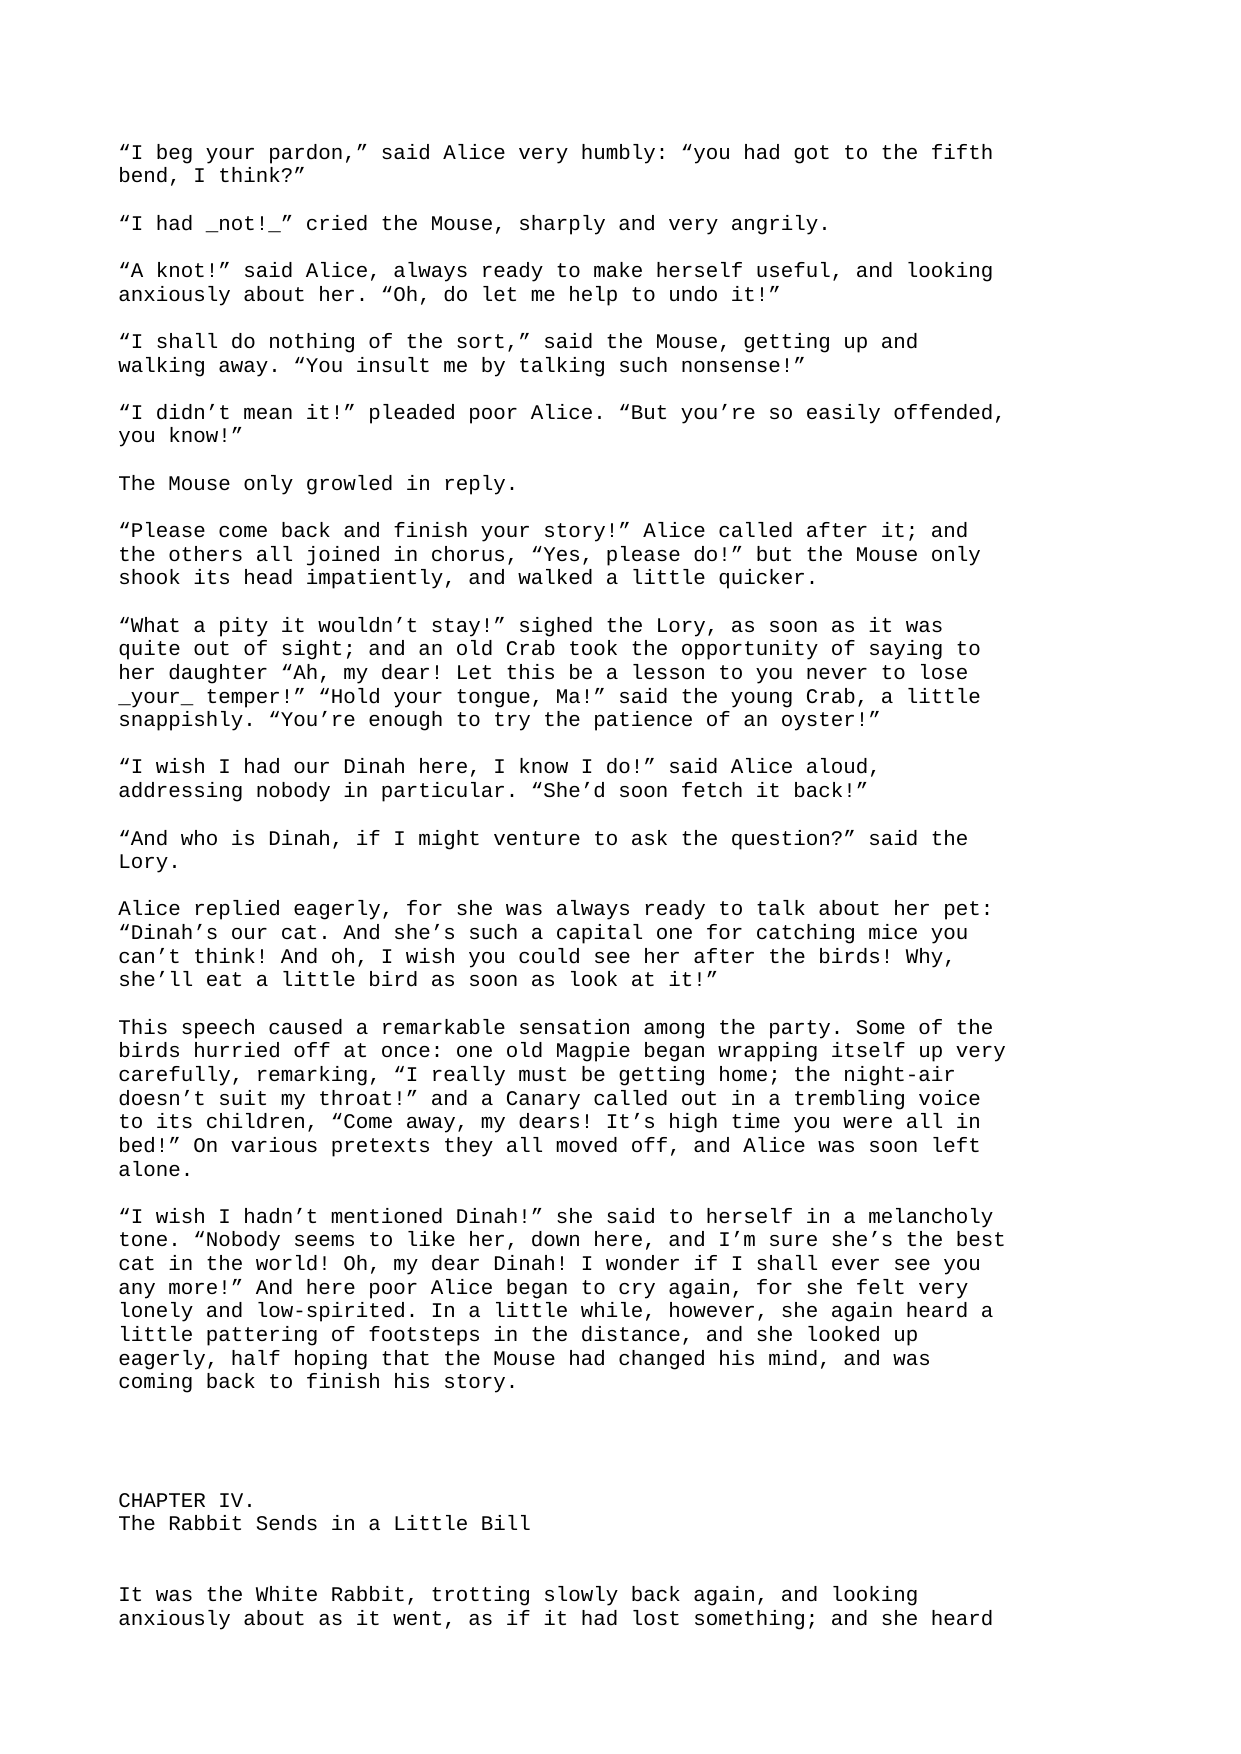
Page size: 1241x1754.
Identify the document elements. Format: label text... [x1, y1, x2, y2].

text “I had _not!_” cried the Mouse, sharply and very angrily. [118, 213, 1122, 236]
text any more!” And here poor Alice began to cry again, for she felt very [118, 1277, 1122, 1300]
text This speech caused a remarkable sensation among the party. Some of the [118, 1017, 1122, 1040]
text to its children, “Come away, my dears! It’s high time you were all in [118, 1111, 1122, 1135]
text “A knot!” said Alice, always ready to make herself useful, and looking [118, 260, 1122, 284]
text anxiously about as it went, as if it had lost something; and she heard [118, 1608, 1122, 1631]
text she’ll eat a little bird as soon as look at it!” [118, 969, 1122, 993]
text “And who is Dinah, if I might venture to ask the question?” said the [118, 827, 1122, 851]
text tone. “Nobody seems to like her, down here, and I’m sure she’s the best [118, 1229, 1122, 1253]
text bend, I think?” [118, 165, 1122, 189]
text addressing nobody in particular. “She’d soon fetch it back!” [118, 780, 1122, 804]
text CHAPTER IV. [118, 1489, 1122, 1513]
text It was the White Rabbit, trotting slowly back again, and looking [118, 1584, 1122, 1608]
text doesn’t suit my throat!” and a Canary called out in a trembling voice [118, 1088, 1122, 1111]
text carefully, remarking, “I really must be getting home; the night-air [118, 1064, 1122, 1088]
text “Dinah’s our cat. And she’s such a capital one for catching mice you [118, 922, 1122, 946]
text quite out of sight; and an old Crab took the opportunity of saying to [118, 638, 1122, 662]
text anxiously about her. “Oh, do let me help to undo it!” [118, 284, 1122, 307]
text shook its head impatiently, and walked a little quicker. [118, 567, 1122, 591]
text Alice replied eagerly, for she was always ready to talk about her pet: [118, 898, 1122, 922]
text walking away. “You insult me by talking such nonsense!” [118, 354, 1122, 378]
text “I wish I hadn’t mentioned Dinah!” she said to herself in a melancholy [118, 1206, 1122, 1229]
text “I didn’t mean it!” pleaded poor Alice. “But you’re so easily offended, [118, 402, 1122, 426]
text can’t think! And oh, I wish you could see her after the birds! Why, [118, 946, 1122, 969]
text “I shall do nothing of the sort,” said the Mouse, getting up and [118, 331, 1122, 354]
text The Rabbit Sends in a Little Bill [118, 1513, 1122, 1537]
text little pattering of footsteps in the distance, and she looked up [118, 1324, 1122, 1348]
text The Mouse only growled in reply. [118, 473, 1122, 496]
text “I beg your pardon,” said Alice very humbly: “you had got to the fifth [118, 142, 1122, 165]
text _your_ temper!” “Hold your tongue, Ma!” said the young Crab, a little [118, 686, 1122, 709]
text birds hurried off at once: one old Magpie began wrapping itself up very [118, 1040, 1122, 1064]
text eagerly, half hoping that the Mouse had changed his mind, and was [118, 1348, 1122, 1371]
text bed!” On various pretexts they all moved off, and Alice was soon left [118, 1135, 1122, 1158]
text cat in the world! Oh, my dear Dinah! I wonder if I shall ever see you [118, 1253, 1122, 1277]
text “Please come back and finish your story!” Alice called after it; and [118, 520, 1122, 544]
text snappishly. “You’re enough to try the patience of an oyster!” [118, 709, 1122, 733]
text the others all joined in chorus, “Yes, please do!” but the Mouse only [118, 544, 1122, 567]
text you know!” [118, 426, 1122, 449]
text “I wish I had our Dinah here, I know I do!” said Alice aloud, [118, 757, 1122, 780]
text coming back to finish his story. [118, 1371, 1122, 1395]
text “What a pity it wouldn’t stay!” sighed the Lory, as soon as it was [118, 615, 1122, 638]
text lonely and low-spirited. In a little while, however, she again heard a [118, 1300, 1122, 1324]
text her daughter “Ah, my dear! Let this be a lesson to you never to lose [118, 662, 1122, 686]
text Lory. [118, 851, 1122, 875]
text alone. [118, 1158, 1122, 1182]
